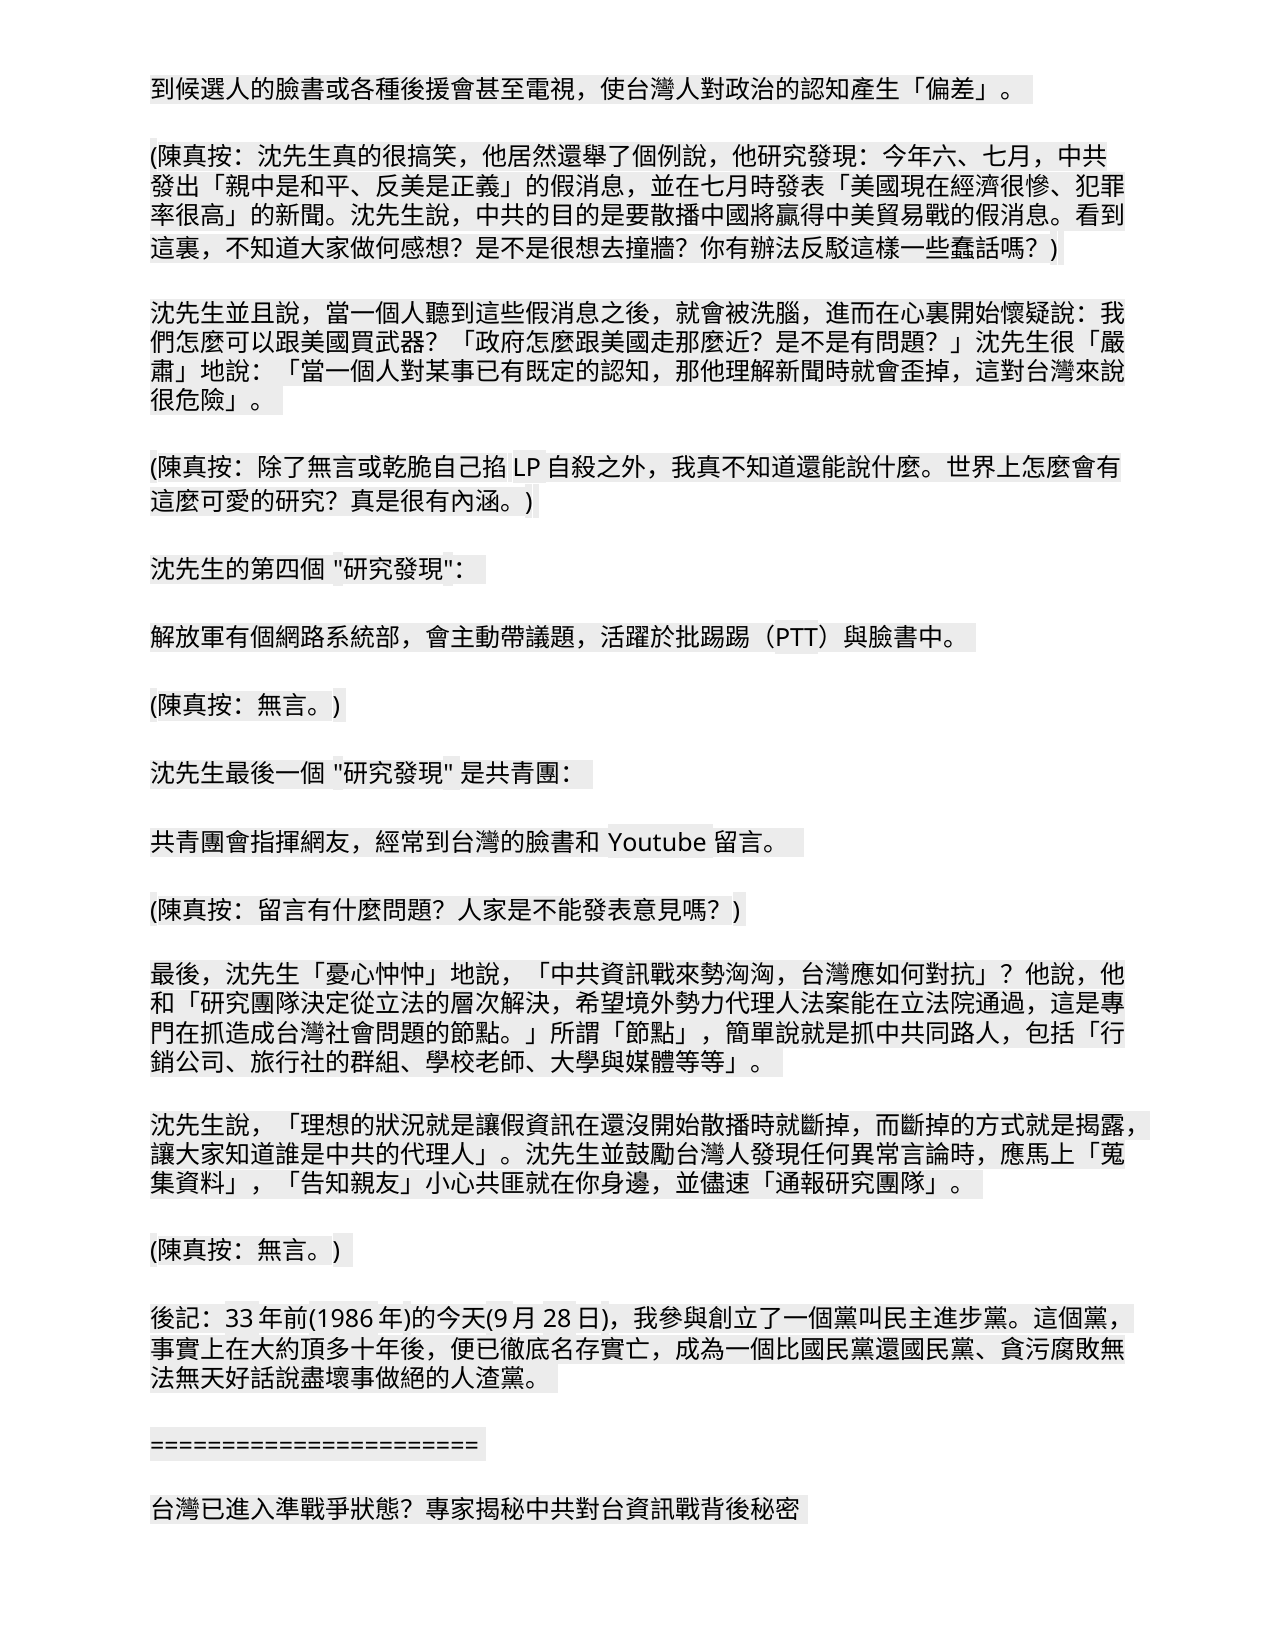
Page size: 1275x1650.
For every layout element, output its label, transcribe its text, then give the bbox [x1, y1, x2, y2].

text 卡韓政變 (174)：難道是時光倒流？談沈伯洋先生的穿越研究 陳真 2019. 09. 28. 高達曾經說，對於一部爛片，你根本不需要去鳥它，更沒必要花力氣去分析說它有多爛。我的想法跟高達有點不同。我的想法是：對於一部爛片，你根本不太可能去鳥它，因為你很難訴說一部爛片到底有多爛。這就如同你很難證明一團大便很臭，你也很難證明豬八戒有多醜，因為這些是如此明明白白的事，所謂 "不證自明" 或 "不言而喻" (self-evident)。 底下這位 "資訊戰專家" 沈柏洋之所言就是一例。你看他煞有介事地講這樣那樣一些蠢到爆炸的蠢話，我真的很想去撞牆。我的天啊，這麼蠢的蠢話也能講得這麼隆重？我真不敢相信我的眼睛。難道是時光倒流？我是在做夢嗎？我又回到七、八零年代的黨外時期嗎？還是更早的蔣總統萬歲年代？ 沈先生的 "論點" 相當 "穿越"，我實在不知道怎麼反駁。我幫他摘要一下。他指出： 中共對台灣資訊戰有五種線路： 第一是中共國安部系統，「透過駭客攻擊台灣的健保、戶籍與監理處的資料庫」，另外也會「與台灣的地方黑道對口」。 (陳真按：這就是假新聞，應該關三天。中共國安部是吃飽太閒嗎？它攻擊台灣的戶政和車輛及健保資料做什麼？中共國安部會低能無聊到和什麼台灣的地方黑道對口？我跟你說，藍白綠橘和黑道關係都很好，特別是在一片綠油油的台灣南部，幾乎就是黑道治國。)。 沈先生的第二個 "研究發現" (陳真按：好可愛的研究) 是： 中共統戰部透過低價旅行社及各種社團，邀請參訪大陸及旅遊，然後對參加者洗腦，鼓吹他們開設微信群組，幫忙傳播假資訊。 (陳真按：沈先生這項 "研究" 同樣是假新聞。請問天底下哪個國家或政府或學校或各種民間團體或官方機構沒有這類文化或商業或學術交流活動？做得最徹底的當然就是美國，在全世界各地無孔不入。中共所做的，如果是1，美國差不多就是100000000。 而且，開設微信帳號又有什麼問題呢？只能用Line？否則就是被敵人統戰？ 更荒唐的是：我似乎還沒見過由中共發出的任何一條假新聞。相反地，我倒是幾乎很少從綠營及其所完全一手掌控的台灣主流媒體中聽到一句真話，每天就是永無止盡的造謠與抹黑。) 沈先生的第三個創見是有關國台辦。 他說，中共國台辦內部有一套專門製造假新聞的系統，透過台商群組對外散布，例如散布到候選人的臉書或各種後援會甚至電視，使台灣人對政治的認知產生「偏差」。 (陳真按：沈先生真的很搞笑，他居然還舉了個例說，他研究發現：今年六、七月，中共發出「親中是和平、反美是正義」的假消息，並在七月時發表「美國現在經濟很慘、犯罪率很高」的新聞。沈先生說，中共的目的是要散播中國將贏得中美貿易戰的假消息。看到這裏，不知道大家做何感想？是不是很想去撞牆？你有辦法反駁這樣一些蠢話嗎？) 沈先生並且說，當一個人聽到這些假消息之後，就會被洗腦，進而在心裏開始懷疑說：我們怎麼可以跟美國買武器？「政府怎麼跟美國走那麼近？是不是有問題？」沈先生很「嚴肅」地說：「當一個人對某事已有既定的認知，那他理解新聞時就會歪掉，這對台灣來說很危險」。 (陳真按：除了無言或乾脆自己掐LP自殺之外，我真不知道還能說什麼。世界上怎麼會有這麼可愛的研究？真是很有內涵。) 沈先生的第四個 "研究發現"： 解放軍有個網路系統部，會主動帶議題，活躍於批踢踢（PTT）與臉書中。 (陳真按：無言。) 沈先生最後一個 "研究發現" 是共青團： 共青團會指揮網友，經常到台灣的臉書和 Youtube 留言。 (陳真按：留言有什麼問題？人家是不能發表意見嗎？) 最後，沈先生「憂心忡忡」地說，「中共資訊戰來勢洶洶，台灣應如何對抗」？他說，他和「研究團隊決定從立法的層次解決，希望境外勢力代理人法案能在立法院通過，這是專門在抓造成台灣社會問題的節點。」所謂「節點」，簡單說就是抓中共同路人，包括「行銷公司、旅行社的群組、學校老師、大學與媒體等等」。 沈先生說，「理想的狀況就是讓假資訊在還沒開始散播時就斷掉，而斷掉的方式就是揭露，讓大家知道誰是中共的代理人」。沈先生並鼓勵台灣人發現任何異常言論時，應馬上「蒐集資料」，「告知親友」小心共匪就在你身邊，並儘速「通報研究團隊」。 (陳真按：無言。) 後記：33年前(1986年)的今天(9月28日)，我參與創立了一個黨叫民主進步黨。這個黨，事實上在大約頂多十年後，便已徹底名存實亡，成為一個比國民黨還國民黨、貪污腐敗無法無天好話說盡壞事做絕的人渣黨。 ======================= 台灣已進入準戰爭狀態？專家揭秘中共對台資訊戰背後秘密 今周刊 莊翊晨 2019年9月27日 台灣人的日常生活，十之八九離不開網路世界，但你知道在網路上獲得的資訊，有可能是來自中共的假資訊嗎？「中共對台灣的滲透無孔不入」，研究中共對台資訊戰的專家沈伯洋如此警告。 自幼的夢想：改變社會 沈伯洋從小就覺得社會不公平，一開始他想透過當法官來改變社會，「若寫了一個好判決並被引用，或許能為社會做些改變」，這是當初他就讀台灣大學法律系時的志向，不過，後來他發現一個殘酷的現實：一個人根本改變不了，「要很多人進去才有可能改變」，沈伯洋堅定地說。 於是，沈伯洋轉而選擇當老師，以「撲馬」（Puma）之名在補教界闖出名堂，由於沈伯洋的教學科目是刑法，想通過律師、法官、書記官、法警、檢察官、檢事官、警察、海關等公務人員考試的人，都需要學習相關課程，因此沈伯洋藉機在教學過程中，傳遞他認為正確的價值觀給學生。 然而，在補習班教6年刑法的沈伯洋發現，當自己在台灣想要推動政策時，沒有博士學歷或大學教授資歷的話，講話份量有差，因此他毅然決然到美國加利福尼亞大學爾灣分校（UCI）攻讀犯罪與法律社會學（Criminology, Law and Society）博士。 決定展開中共對台灣資訊戰的調查 在一次跨領域的讀書會中，沈伯洋有位朋友分享俄羅斯對瑞典與捷克的資訊戰，當時一位軍事專家就說：「其實中共對台灣的資訊戰已經滿久了，但卻很少人研究」，沈伯洋大驚：「這樣聽起來很嚴重」。 在讀書會結束一周後，剛好美國參議院委託智庫發布一份俄羅斯如何影響美國選舉的報告，「大家得知報告內容後覺得事態更嚴重，因為裡面有些手法可能跟中共對台灣的手法很類似，所以大家就說這個一定有必要跟大眾社會講」。 這裡的資訊戰，意指中共以國家級的力量去對其他國家做犯罪，而其中一個對象就是台灣，「證據其實很多」，這短短一句話從沈伯洋快言快語的口中吐露出來，感受得出他付出了旁人無法想像的時間與精力，把所有中共對台灣資訊戰的情報調查透徹，並使它們成為證據。 根據沈伯洋目前的調查，這場資訊戰共有5條線路，分別為中華人民共和國國家安全部（以下簡稱國安部）、中共中央統一戰線工作部（以下簡稱統戰部）、國務院臺灣事務辦公室（以下簡稱國台辦）、中國人民解放軍（以下簡稱解放軍）以及中國共產主義青年團（以下簡稱共青團）。 沈伯洋解析中共對台灣資訊戰的五種線路 一、國安部 在國安部系統中，沈伯洋說，最主要是駭客攻擊，他們會攻擊台灣的健保、戶籍與監理處的資料庫，另外也會與台灣的地方黑道對口。 二、統戰部 統戰部做的事情最多，沈伯洋邊搖頭邊說明，「基本上你可以想像到的一些交流協會，都是統戰部的線，再來有很多人會領統戰部的錢去做統戰相關事宜」，尤其是旅行社、低價旅行團以及宮廟。 沈伯洋舉例，當一個台灣低價旅行團去到中國旅遊，會享有落地招待，而後就會開設微信群組，「這個微信群組就是散播假資訊的溫床」，若該手機使用者也有在使用LINE，虛假資訊就很容易轉入到LINE，開始擴散，「LINE在台灣的觸及人數，大約比微信多3倍」，也就是說會有大批民眾在LINE上收到中共的假資訊。 三、國台辦 國台辦系統最主要與台商有關，台商的創業群組內也會出現許多假資訊，與前述統戰部建立的群組相同，沈伯洋把它稱之為在地假資訊，這些假資訊會造成可能性偏誤，「讓你在理解事情上產生偏差」。 沈伯洋舉例，今年六、七月，中共就在傳「親中是和平、反美是正義」的消息，七月時甚至丟出美國現在經濟很慘、犯罪率很高的相關新聞，「它會一步一步洗腦，讓你認為中美貿易戰中，美國在節節敗退，但這與事實不符」。 假設一個只接收到這類訊息的人，得知中華民國政府與美國軍售，心裡就會覺得：「政府怎麼跟美國走那麼近，是不是有問題？」當一個人對某事已經有既定的認知，那他理解一則新聞的時候就會歪掉，「這對台灣來說很危險」，沈伯洋嚴肅地說。 而台商除了群組內的假資訊之外，會付錢給宮廟以及台灣行銷公司做選舉操作。 不過在國台辦這條線路中，最令沈伯洋頭痛的是，他們有一套製造假新聞的系統，會自己經營內容農場網站，並把這些假新聞丟到臉書社團、政治人物的後援會中。 另外，國台辦在馬來西亞等其他海外國家，還與經營中介式內容農場的單位合作，這些中介式內容農場同時會經營台灣的臉書粉絲專頁與社團，將國台辦的假新聞進行改寫後，與國台辦同步把資訊發佈到臉書粉專與社團中。 當一篇文章在粉專或社團被置頂時，能見度與討論度就會較高，而政論節目主持人發現後，就會以網友現在認為如何如何，將之成為政論節目的話題，甚至因此變成電視新聞標題，「打到電視是最可怕的，因為電視的觸及率比臉書還要再高一點，我稱它為空中假新聞」，沈伯洋眉頭深鎖。 四、解放軍 在解放軍的戰略支援部中有個網路系統部，沈伯洋合理懷疑裡面有對台灣攻擊的網軍，會主動帶議題。 另外還有一種水軍，他們是由解放軍退休將領投資的中國行銷公司，這些外包的行銷公司會直接承接共產黨的案子對台灣做攻擊，也就是所謂的五毛，他們大多數活躍於批踢踢（PTT）與臉書中。 五、共青團 最後，共青團這條線路中，他們會指揮帝吧（百度貼吧的一個論壇版塊）等網友，到臉書或YouTube等處瘋狂灌留言，又被稱為帝吧出征。 沈伯洋舉例，譬如2016年帝吧出征事件，他們就從中國大陸翻牆出來，到蔡英文總統等政治人物與部分台灣媒體的臉書粉絲專頁大量發佈留言。 中共資訊戰來勢洶洶 台灣應如何對抗 上述五種路線看似嚴重，但這些部門有一個特色：他們互相之間沒有很合作，這也是台灣到現在還能夠生存的原因，沈伯洋解釋，「有時候他們議題會打架，甚至連支持的候選人都不一樣」。 不過，沈伯洋也表示，中共理所當然會慢慢整合，只要他們整合得愈好，對台灣的威脅就愈大，「2015年解放軍就已經把網軍編制起來，如果台灣在過程中什麼都不做，就會很危險」。 沈伯洋認為，中共最主要的目的是併吞台灣，因此中共希望台灣愈亂愈好。當每一個同溫層變得愈來愈小、愈來愈厚，人與人之間就會愈敵對，在這樣敵對的狀況下，中共要操弄選舉就會很方便，「尤其在台灣只需要影響大約10%的選民，就有機會改變選舉結果」。 在調查過程中，就曾有接中共案子的行銷公司人員對沈伯洋透露，在今年5月政黨總統初選時，有個案子竟是要他們攻擊所有初選候選人，「對我來說這就是一個警訊，因為很明顯是要製造對立」，沈伯洋說。 回想幾個月前，賴清德被攻擊，民眾可能會認為是蔡英文的支持者做的；郭台銘被攻擊，會被認為是韓國瑜支持者做的，如此一來對立就形成了，「現在初選完後，藍綠兩黨內部的對立其實還很嚴重，這在民主上絕對不是件好事」。 要想抵抗中共對台灣的資訊戰，最好的方式是行政體制直接改變，沈伯洋建議，中華民國要成立一個戰略中心，且需要各領域專家加入，但以目前官僚系統的運作，尤其總統大選即將到來，沈伯洋坦言，機會根本是0。 因此，沈伯洋與研究團隊決定從立法的層次解決，希望境外勢力代理人法案能在立法院通過，「這是專門在抓造成台灣社會問題的節點」，他指的節點包括行銷公司、旅行社的群組、學校老師、大學、媒體等。 沈伯洋表示，法案通過的話，理想狀況是讓假資訊在還沒開始散播時就斷掉，而斷掉的方式是揭露，讓大家知道誰是中共的代理人，「你今天拿中共的錢辦事，有義務讓大家知道，我們不會去處罰，我們做的事情就是去揭露」。 一般大眾要想協助抵抗中共對台灣的資訊戰，沈伯洋認為有兩件事能做：蒐集資料與告知親友。 在蒐集資料的部分，沈伯洋說，自己與研究團隊只是在做研究，不會有機會加入通訊軟體的群組，因此若有民眾察覺自己所在的LINE或微信群組有異，可以回報給研究團隊。 平時與親友聊天時，沈伯洋建議，可以告訴對方說：「中共正在以統戰加上資訊戰的模式，在攻擊台灣，所以對於接收到的訊息要小心」。 沈伯洋認為，台灣政黨要吵架、對立都沒關係，「但中共利用我們民主之間本來就有的對立，來見縫插針，這很可惡」，沈伯洋不希望台灣的人權與情勢變得像大陸一樣糟糕，因此高聲呼籲，要先將中共對台灣的滲透抽離，「台灣的民主就是大家吵完架，都還認同彼此是台灣人，我覺得這滿重要的」。 [150, 75, 1125, 1559]
